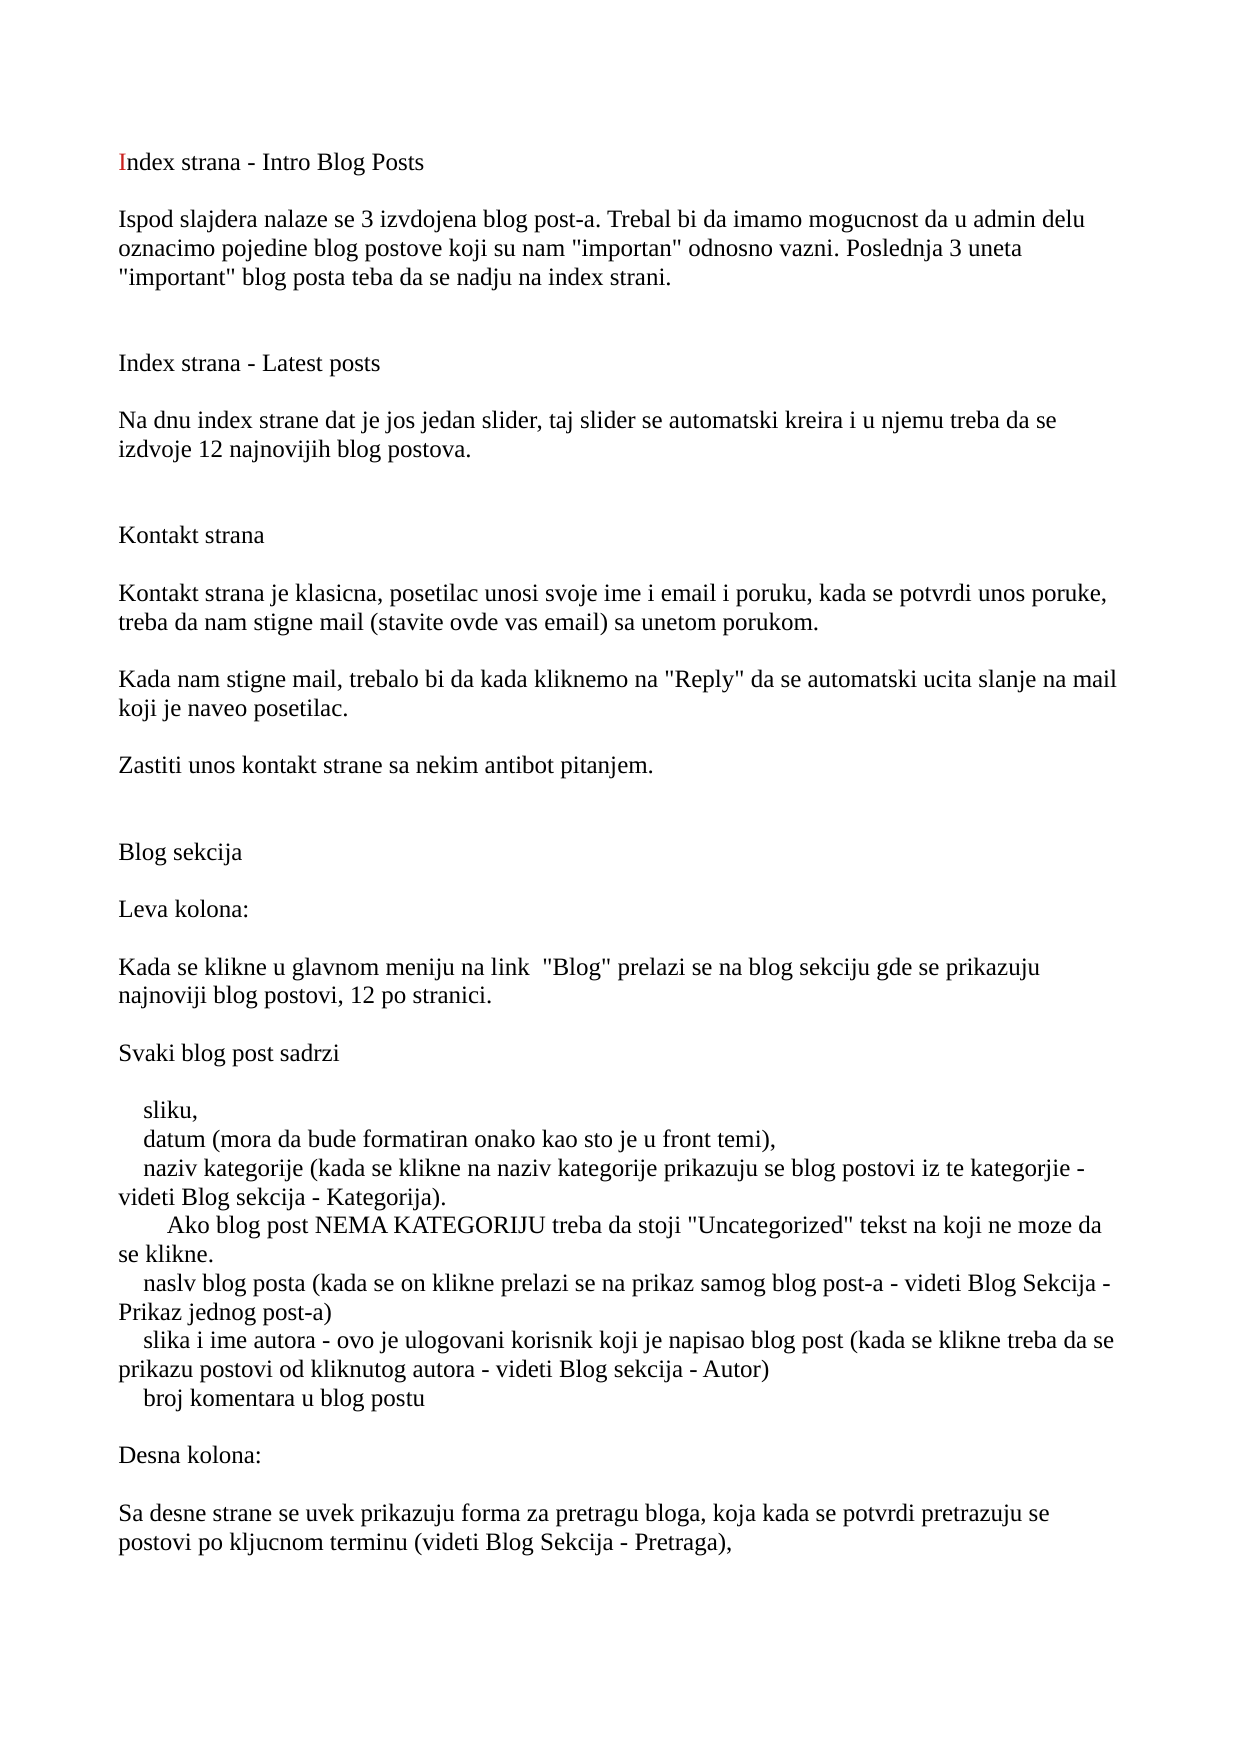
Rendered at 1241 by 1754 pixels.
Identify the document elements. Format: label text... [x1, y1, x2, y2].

text slika i ime autora - ovo je ulogovani korisnik koji je napisao blog post (kada se klikne treba da se prikazu postovi od kliknutog autora - videti Blog sekcija - Autor) [118, 1326, 1122, 1383]
text Ako blog post NEMA KATEGORIJU treba da stoji "Uncategorized" tekst na koji ne moze da se klikne. [118, 1211, 1122, 1268]
text Na dnu index strane dat je jos jedan slider, taj slider se automatski kreira i u njemu treba da se izdvoje 12 najnovijih blog postova. [118, 406, 1122, 463]
text Leva kolona: [118, 894, 1122, 923]
text Desna kolona: [118, 1441, 1122, 1469]
text Kada nam stigne mail, trebalo bi da kada kliknemo na "Reply" da se automatski ucita slanje na mail koji je naveo posetilac. [118, 664, 1122, 722]
text Svaki blog post sadrzi [118, 1038, 1122, 1067]
text Index strana - Intro Blog Posts [118, 147, 1122, 176]
text Kontakt strana je klasicna, posetilac unosi svoje ime i email i poruku, kada se potvrdi unos poruke, treba da nam stigne mail (stavite ovde vas email) sa unetom porukom. [118, 578, 1122, 636]
text naslv blog posta (kada se on klikne prelazi se na prikaz samog blog post-a - videti Blog Sekcija - Prikaz jednog post-a) [118, 1268, 1122, 1326]
text Index strana - Latest posts [118, 348, 1122, 377]
text sliku, [118, 1096, 1122, 1124]
text Ispod slajdera nalaze se 3 izvdojena blog post-a. Trebal bi da imamo mogucnost da u admin delu oznacimo pojedine blog postove koji su nam "importan" odnosno vazni. Poslednja 3 uneta "important" blog posta teba da se nadju na index strani. [118, 204, 1122, 291]
text Zastiti unos kontakt strane sa nekim antibot pitanjem. [118, 751, 1122, 779]
text Sa desne strane se uvek prikazuju forma za pretragu bloga, koja kada se potvrdi pretrazuju se postovi po kljucnom terminu (videti Blog Sekcija - Pretraga), [118, 1498, 1122, 1556]
text Kada se klikne u glavnom meniju na link "Blog" prelazi se na blog sekciju gde se prikazuju najnoviji blog postovi, 12 po stranici. [118, 952, 1122, 1009]
text datum (mora da bude formatiran onako kao sto je u front temi), [118, 1124, 1122, 1153]
text Kontakt strana [118, 521, 1122, 549]
text naziv kategorije (kada se klikne na naziv kategorije prikazuju se blog postovi iz te kategorjie - videti Blog sekcija - Kategorija). [118, 1153, 1122, 1211]
text broj komentara u blog postu [118, 1383, 1122, 1412]
text Blog sekcija [118, 837, 1122, 866]
